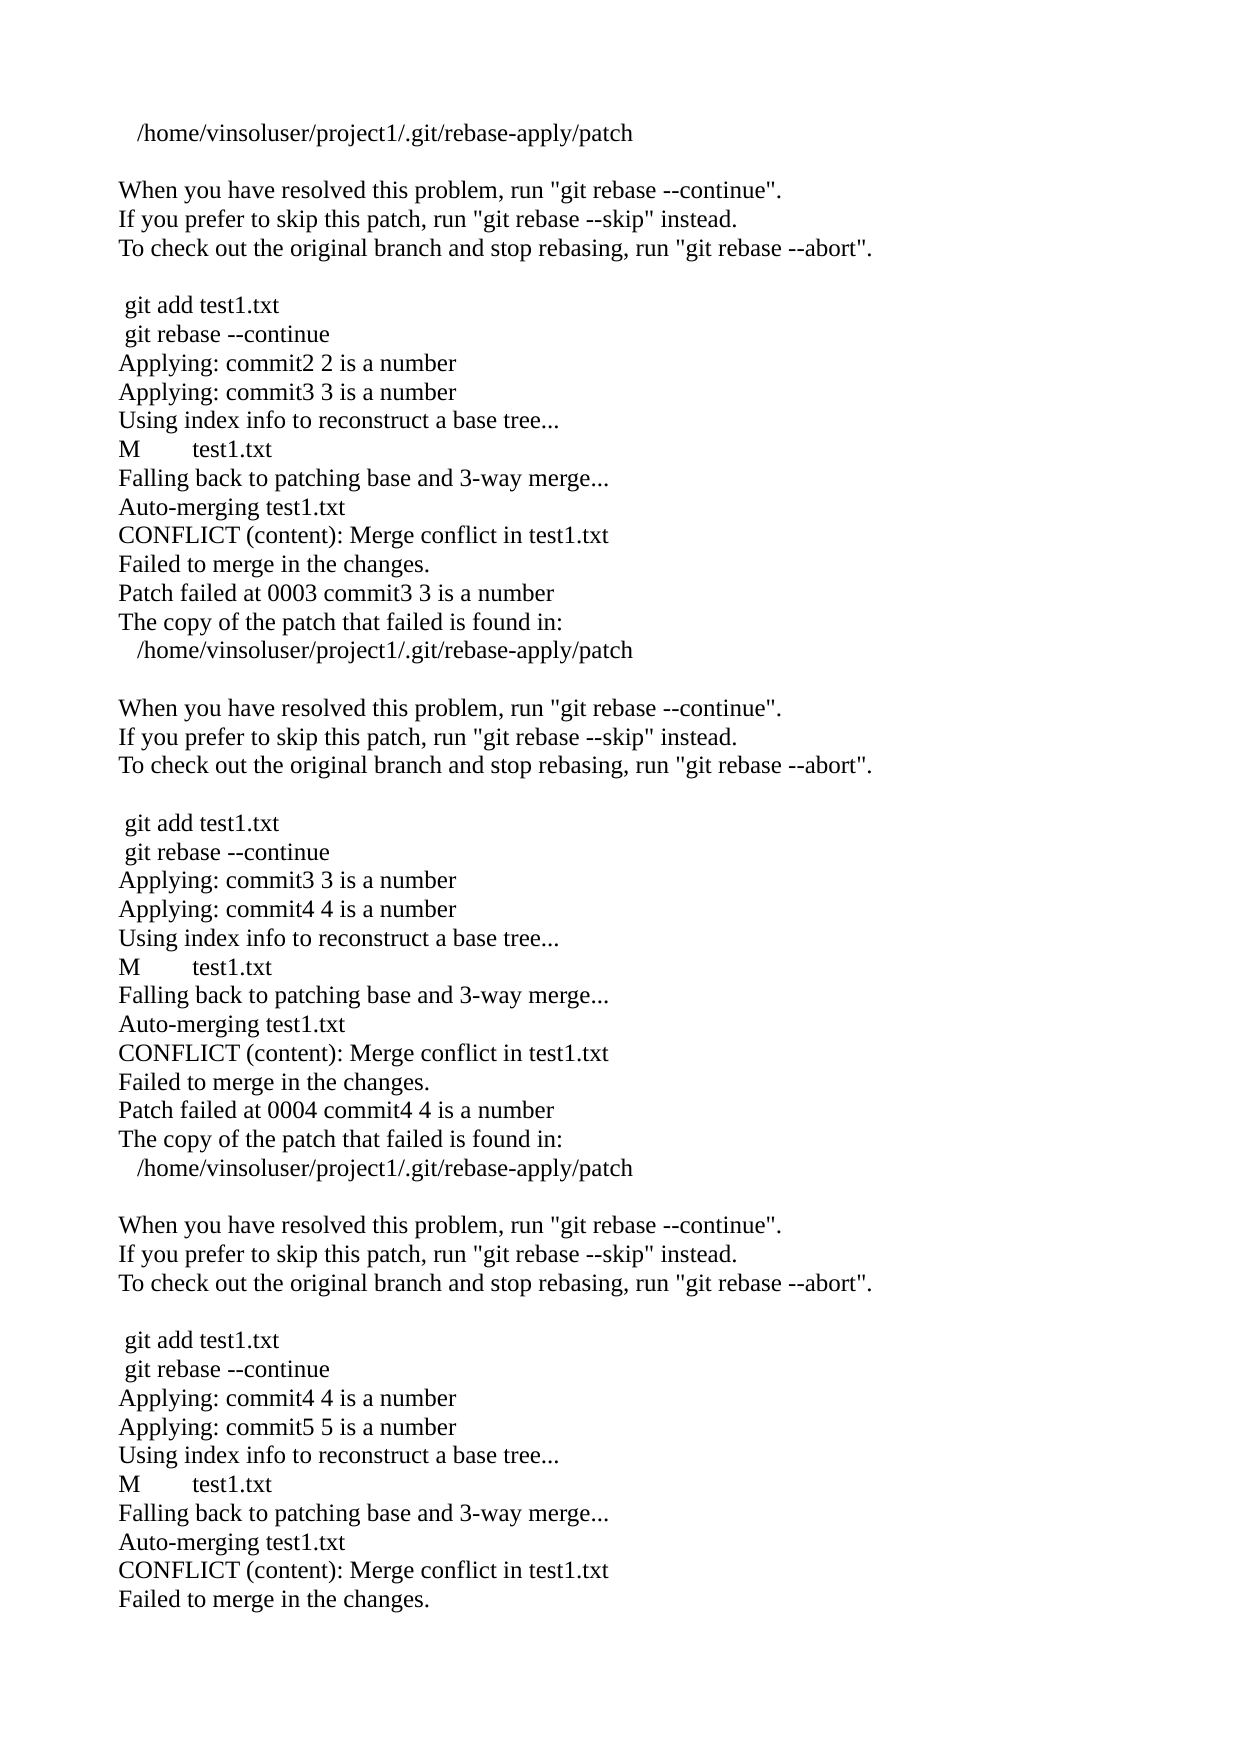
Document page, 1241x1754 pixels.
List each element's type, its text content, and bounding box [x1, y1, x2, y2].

text Failed to merge in the changes. [118, 1584, 1122, 1613]
text /home/vinsoluser/project1/.git/rebase-apply/patch [118, 1153, 1122, 1182]
text To check out the original branch and stop rebasing, run "git rebase --abort". [118, 751, 1122, 779]
text M test1.txt [118, 952, 1122, 981]
text git add test1.txt [118, 291, 1122, 319]
text Applying: commit3 3 is a number [118, 377, 1122, 406]
text Applying: commit2 2 is a number [118, 348, 1122, 377]
text Failed to merge in the changes. [118, 1067, 1122, 1096]
text git add test1.txt [118, 808, 1122, 837]
text Applying: commit3 3 is a number [118, 866, 1122, 894]
text Using index info to reconstruct a base tree... [118, 923, 1122, 952]
text Auto-merging test1.txt [118, 1009, 1122, 1038]
text If you prefer to skip this patch, run "git rebase --skip" instead. [118, 1239, 1122, 1268]
text Using index info to reconstruct a base tree... [118, 406, 1122, 434]
text To check out the original branch and stop rebasing, run "git rebase --abort". [118, 1268, 1122, 1297]
text Falling back to patching base and 3-way merge... [118, 463, 1122, 492]
text Applying: commit5 5 is a number [118, 1412, 1122, 1441]
text CONFLICT (content): Merge conflict in test1.txt [118, 521, 1122, 549]
text When you have resolved this problem, run "git rebase --continue". [118, 176, 1122, 204]
text Failed to merge in the changes. [118, 549, 1122, 578]
text If you prefer to skip this patch, run "git rebase --skip" instead. [118, 722, 1122, 751]
text Patch failed at 0003 commit3 3 is a number [118, 578, 1122, 607]
text Applying: commit4 4 is a number [118, 894, 1122, 923]
text Falling back to patching base and 3-way merge... [118, 1498, 1122, 1527]
text The copy of the patch that failed is found in: [118, 1124, 1122, 1153]
text /home/vinsoluser/project1/.git/rebase-apply/patch [118, 636, 1122, 664]
text git rebase --continue [118, 319, 1122, 348]
text CONFLICT (content): Merge conflict in test1.txt [118, 1038, 1122, 1067]
text Applying: commit4 4 is a number [118, 1383, 1122, 1412]
text When you have resolved this problem, run "git rebase --continue". [118, 693, 1122, 722]
text git add test1.txt [118, 1326, 1122, 1354]
text M test1.txt [118, 434, 1122, 463]
text When you have resolved this problem, run "git rebase --continue". [118, 1211, 1122, 1239]
text git rebase --continue [118, 837, 1122, 866]
text To check out the original branch and stop rebasing, run "git rebase --abort". [118, 233, 1122, 262]
text Patch failed at 0004 commit4 4 is a number [118, 1096, 1122, 1124]
text If you prefer to skip this patch, run "git rebase --skip" instead. [118, 204, 1122, 233]
text Falling back to patching base and 3-way merge... [118, 981, 1122, 1009]
text /home/vinsoluser/project1/.git/rebase-apply/patch [118, 118, 1122, 147]
text Auto-merging test1.txt [118, 492, 1122, 521]
text git rebase --continue [118, 1354, 1122, 1383]
text The copy of the patch that failed is found in: [118, 607, 1122, 636]
text Auto-merging test1.txt [118, 1527, 1122, 1556]
text Using index info to reconstruct a base tree... [118, 1441, 1122, 1469]
text M test1.txt [118, 1469, 1122, 1498]
text CONFLICT (content): Merge conflict in test1.txt [118, 1556, 1122, 1584]
